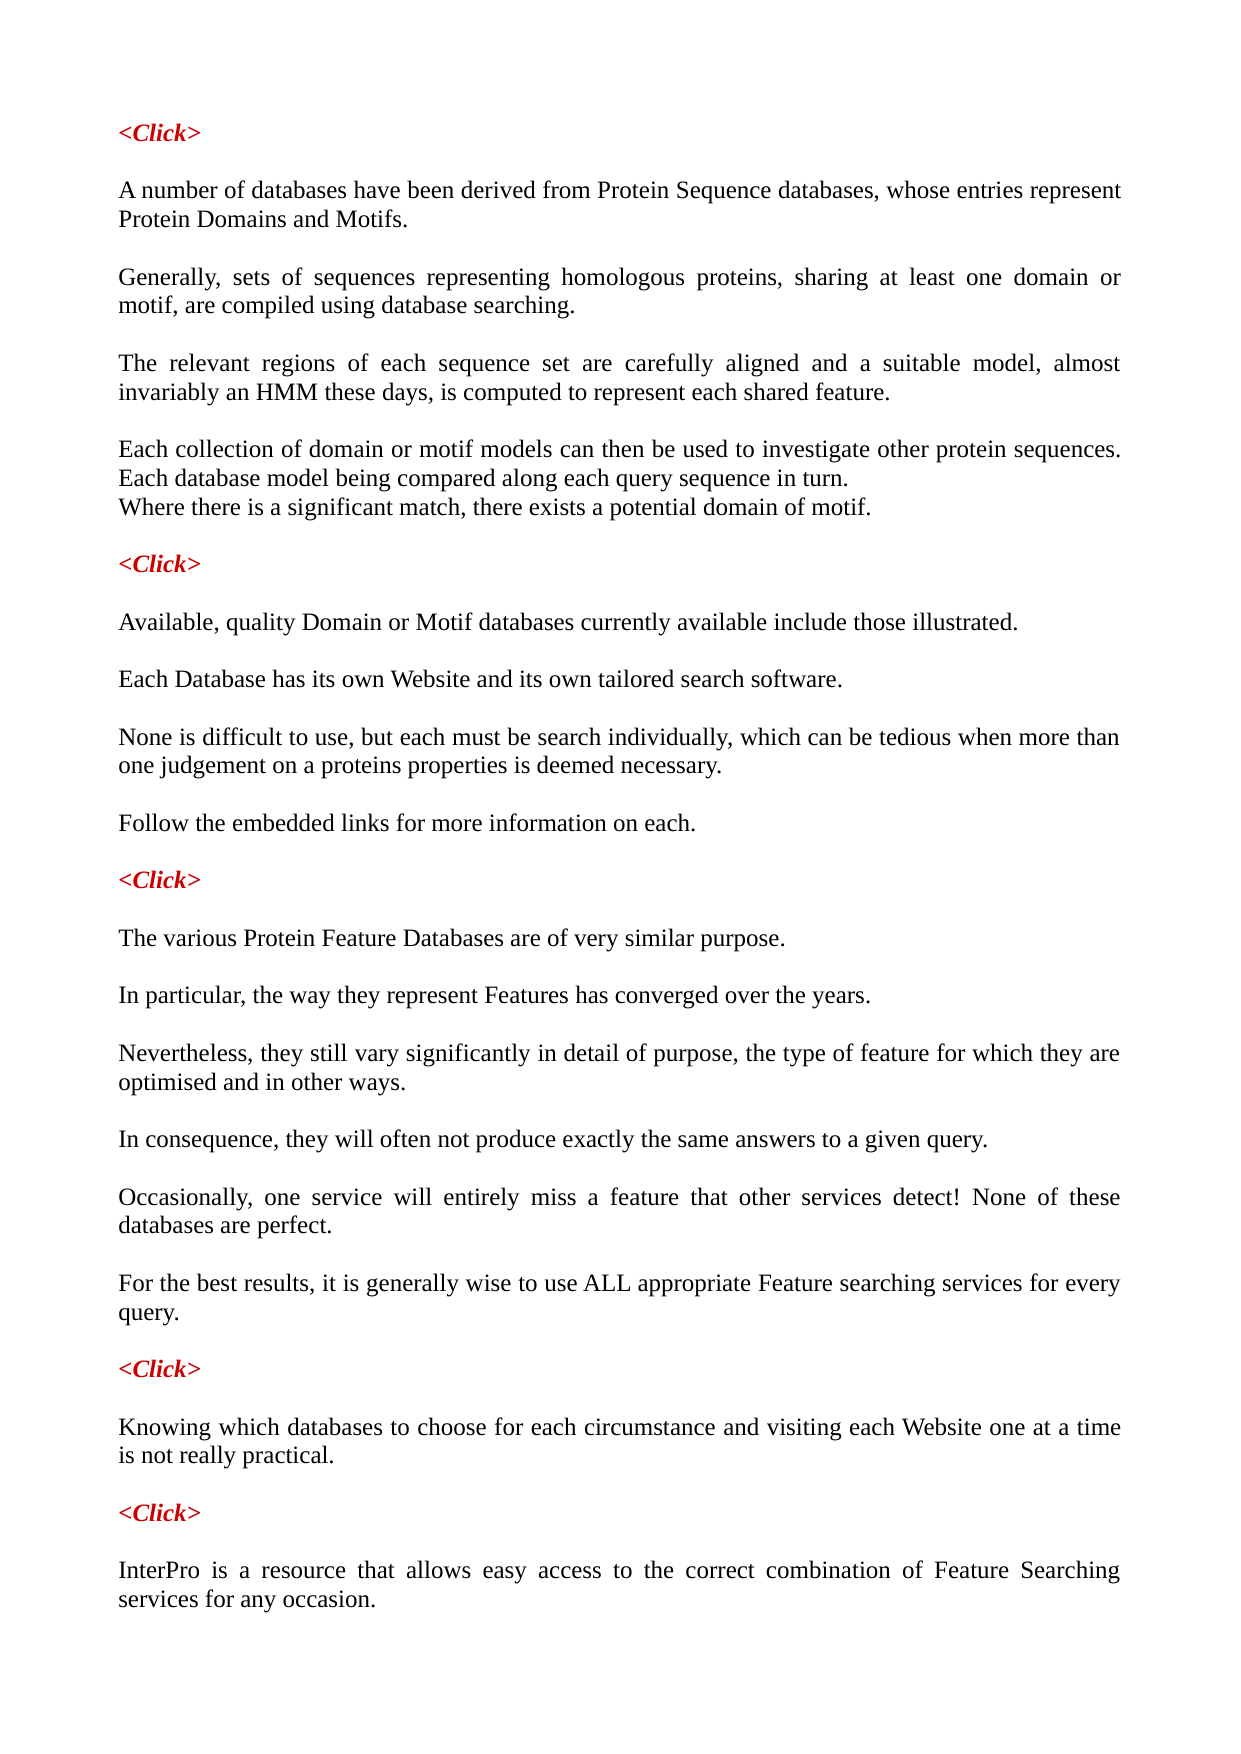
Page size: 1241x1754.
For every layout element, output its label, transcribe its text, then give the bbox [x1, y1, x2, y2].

text <Click> [118, 549, 1122, 578]
text Generally, sets of sequences representing homologous proteins, sharing at least one domain or motif, are compiled using database searching. [118, 262, 1122, 319]
text In particular, the way they represent Features has converged over the years. [118, 981, 1122, 1009]
text None is difficult to use, but each must be search individually, which can be tedious when more than one judgement on a proteins properties is deemed necessary. [118, 722, 1122, 779]
text Nevertheless, they still vary significantly in detail of purpose, the type of feature for which they are optimised and in other ways. [118, 1038, 1122, 1096]
text <Click> [118, 1498, 1122, 1527]
text Where there is a significant match, there exists a potential domain of motif. [118, 492, 1122, 521]
text Available, quality Domain or Motif databases currently available include those illustrated. [118, 607, 1122, 636]
text In consequence, they will often not produce exactly the same answers to a given query. [118, 1124, 1122, 1153]
text The various Protein Feature Databases are of very similar purpose. [118, 923, 1122, 952]
text Each Database has its own Website and its own tailored search software. [118, 664, 1122, 693]
text Occasionally, one service will entirely miss a feature that other services detect! None of these databases are perfect. [118, 1182, 1122, 1239]
text Each collection of domain or motif models can then be used to investigate other protein sequences. Each database model being compared along each query sequence in turn. [118, 434, 1122, 492]
text <Click> [118, 866, 1122, 894]
text Follow the embedded links for more information on each. [118, 808, 1122, 837]
text <Click> [118, 1354, 1122, 1383]
text InterPro is a resource that allows easy access to the correct combination of Feature Searching services for any occasion. [118, 1556, 1122, 1613]
text <Click> [118, 118, 1122, 147]
text A number of databases have been derived from Protein Sequence databases, whose entries represent Protein Domains and Motifs. [118, 176, 1122, 233]
text Knowing which databases to choose for each circumstance and visiting each Website one at a time is not really practical. [118, 1412, 1122, 1469]
text The relevant regions of each sequence set are carefully aligned and a suitable model, almost invariably an HMM these days, is computed to represent each shared feature. [118, 348, 1122, 406]
text For the best results, it is generally wise to use ALL appropriate Feature searching services for every query. [118, 1268, 1122, 1326]
